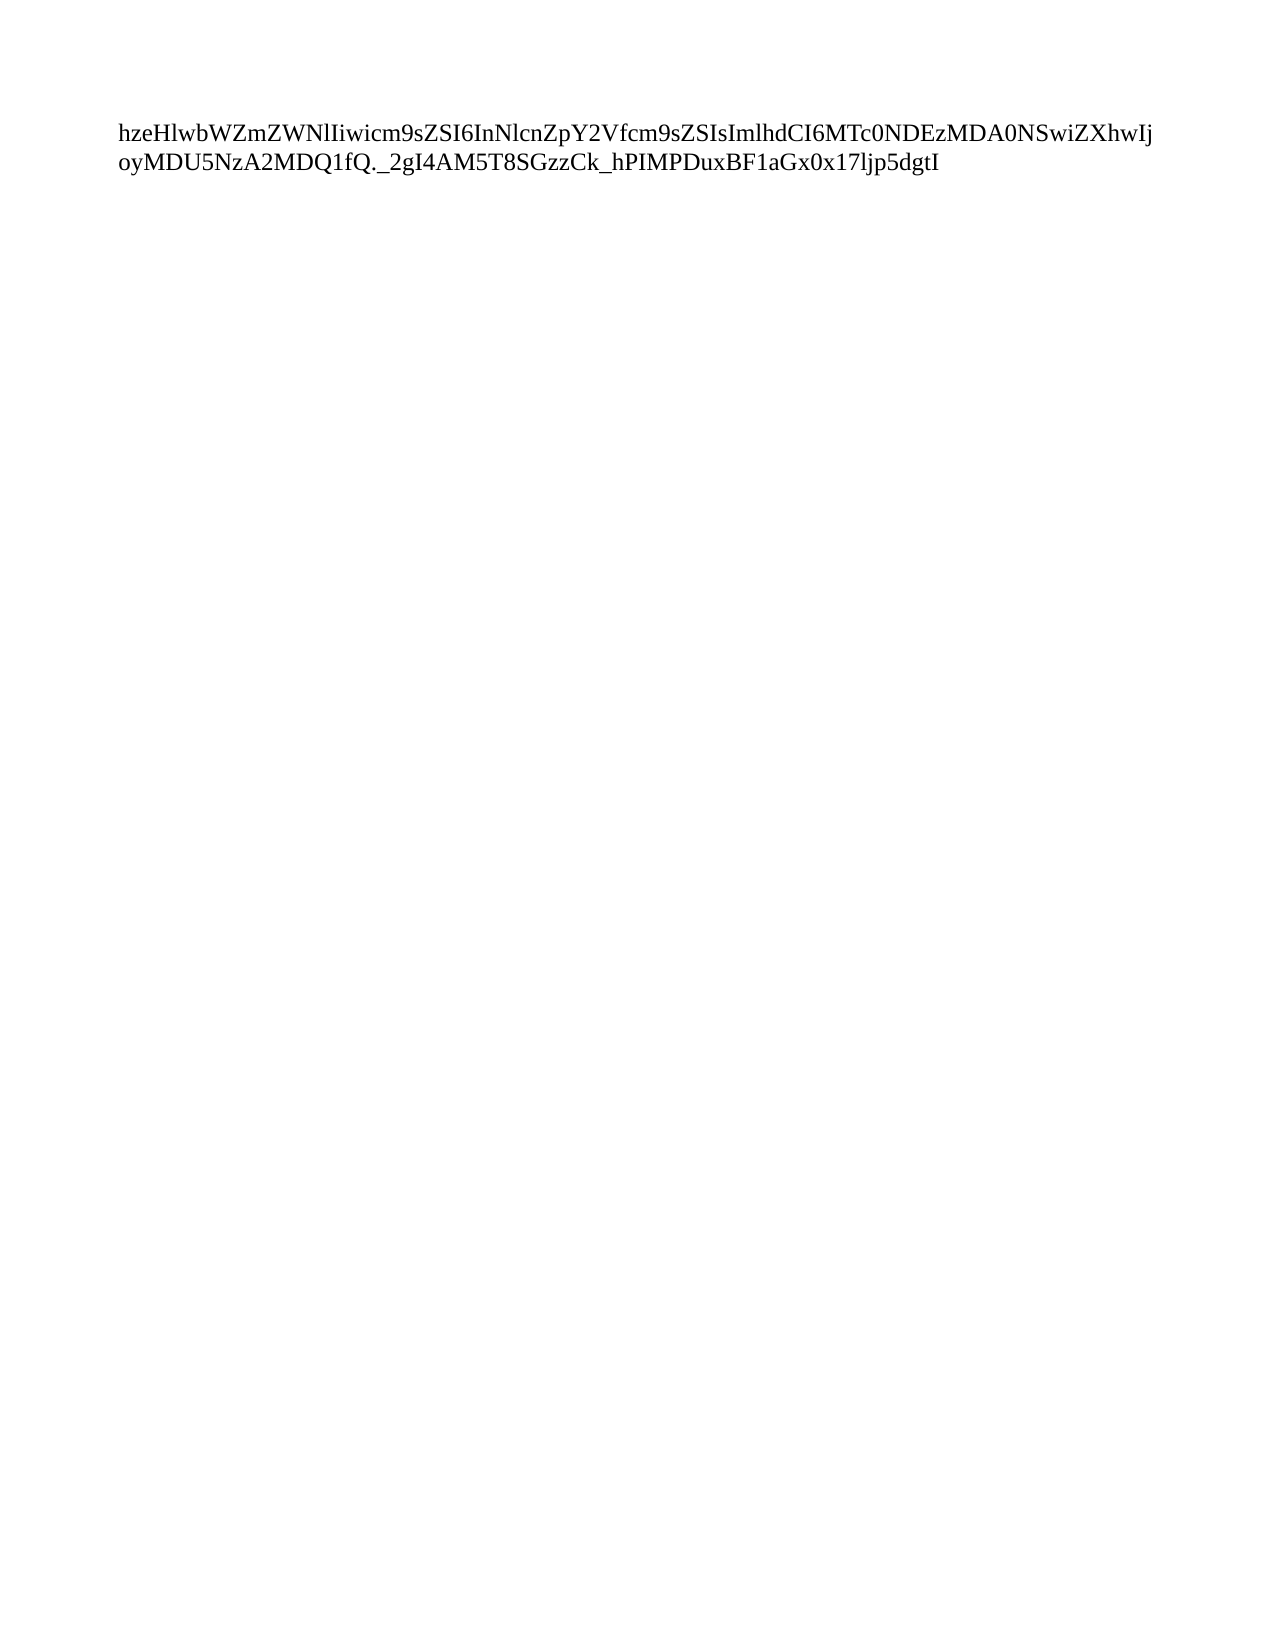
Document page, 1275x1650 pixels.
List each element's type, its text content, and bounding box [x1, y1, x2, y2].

text hzeHlwbWZmZWNlIiwicm9sZSI6InNlcnZpY2Vfcm9sZSIsImlhdCI6MTc0NDEzMDA0NSwiZXhwIjoyMDU5NzA2MDQ1fQ._2gI4AM5T8SGzzCk_hPIMPDuxBF1aGx0x17ljp5dgtI [118, 118, 1157, 176]
